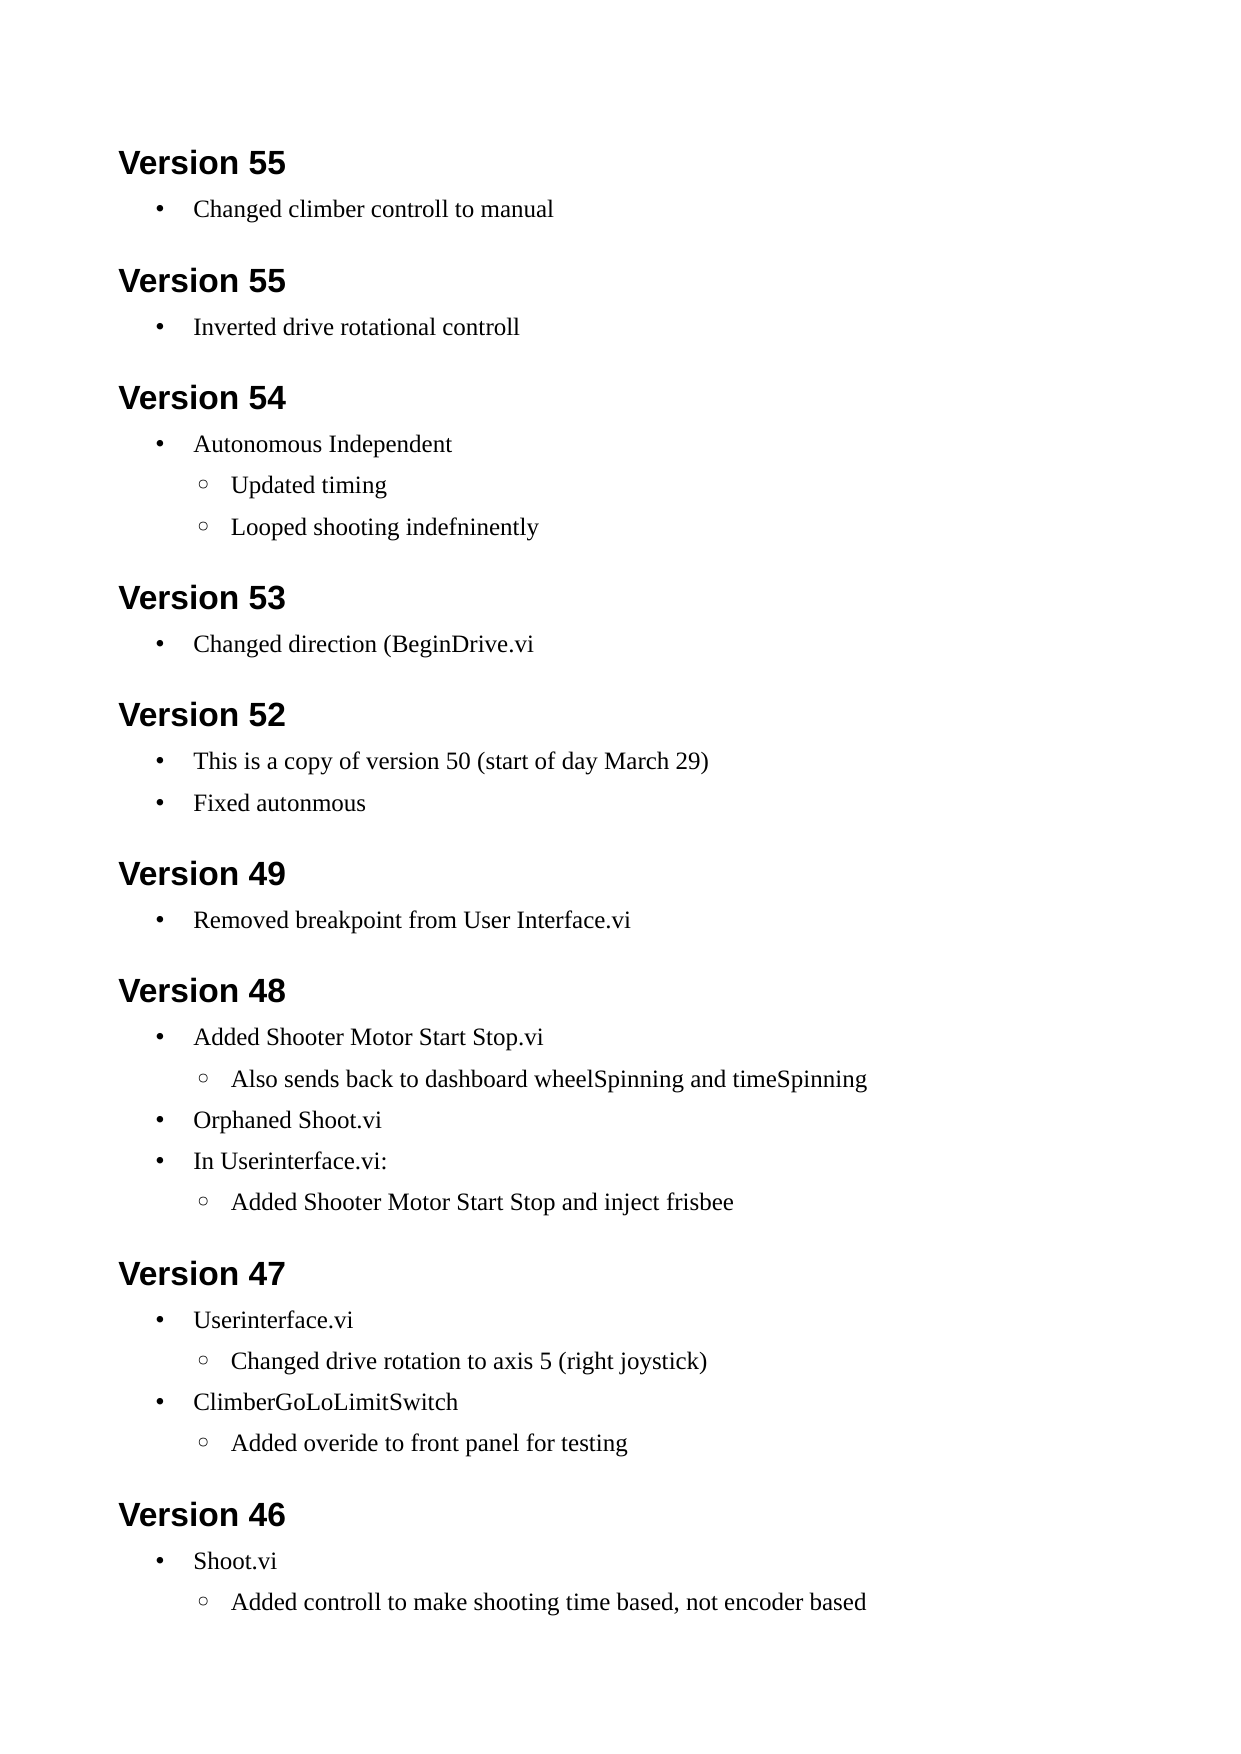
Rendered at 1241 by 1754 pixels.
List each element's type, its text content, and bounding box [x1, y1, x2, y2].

list Added Shooter Motor Start Stop and inject frisbee [193, 1187, 1122, 1216]
list This is a copy of version 50 (start of day March 29) [156, 746, 1122, 775]
list Also sends back to dashboard wheelSpinning and timeSpinning [193, 1064, 1122, 1092]
list Shoot.vi [156, 1546, 1122, 1575]
list Userinterface.vi [156, 1305, 1122, 1333]
subtitle Version 46 [118, 1495, 1122, 1533]
list Changed direction (BeginDrive.vi [156, 629, 1122, 658]
list Orphaned Shoot.vi [156, 1105, 1122, 1134]
list ClimberGoLoLimitSwitch [156, 1387, 1122, 1416]
subtitle Version 55 [118, 261, 1122, 299]
list In Userinterface.vi: [156, 1146, 1122, 1175]
list Inverted drive rotational controll [156, 312, 1122, 340]
list Added overide to front panel for testing [193, 1428, 1122, 1457]
subtitle Version 54 [118, 378, 1122, 417]
list Changed drive rotation to axis 5 (right joystick) [193, 1346, 1122, 1375]
list Added Shooter Motor Start Stop.vi [156, 1022, 1122, 1051]
list Changed climber controll to manual [156, 194, 1122, 223]
list Fixed autonmous [156, 788, 1122, 816]
list Updated timing [193, 470, 1122, 499]
list Removed breakpoint from User Interface.vi [156, 905, 1122, 934]
subtitle Version 53 [118, 578, 1122, 616]
list Added controll to make shooting time based, not encoder based [193, 1587, 1122, 1616]
list Looped shooting indefninently [193, 512, 1122, 540]
subtitle Version 47 [118, 1254, 1122, 1292]
subtitle Version 48 [118, 971, 1122, 1010]
list Autonomous Independent [156, 429, 1122, 458]
subtitle Version 55 [118, 143, 1122, 182]
subtitle Version 49 [118, 854, 1122, 892]
subtitle Version 52 [118, 695, 1122, 734]
